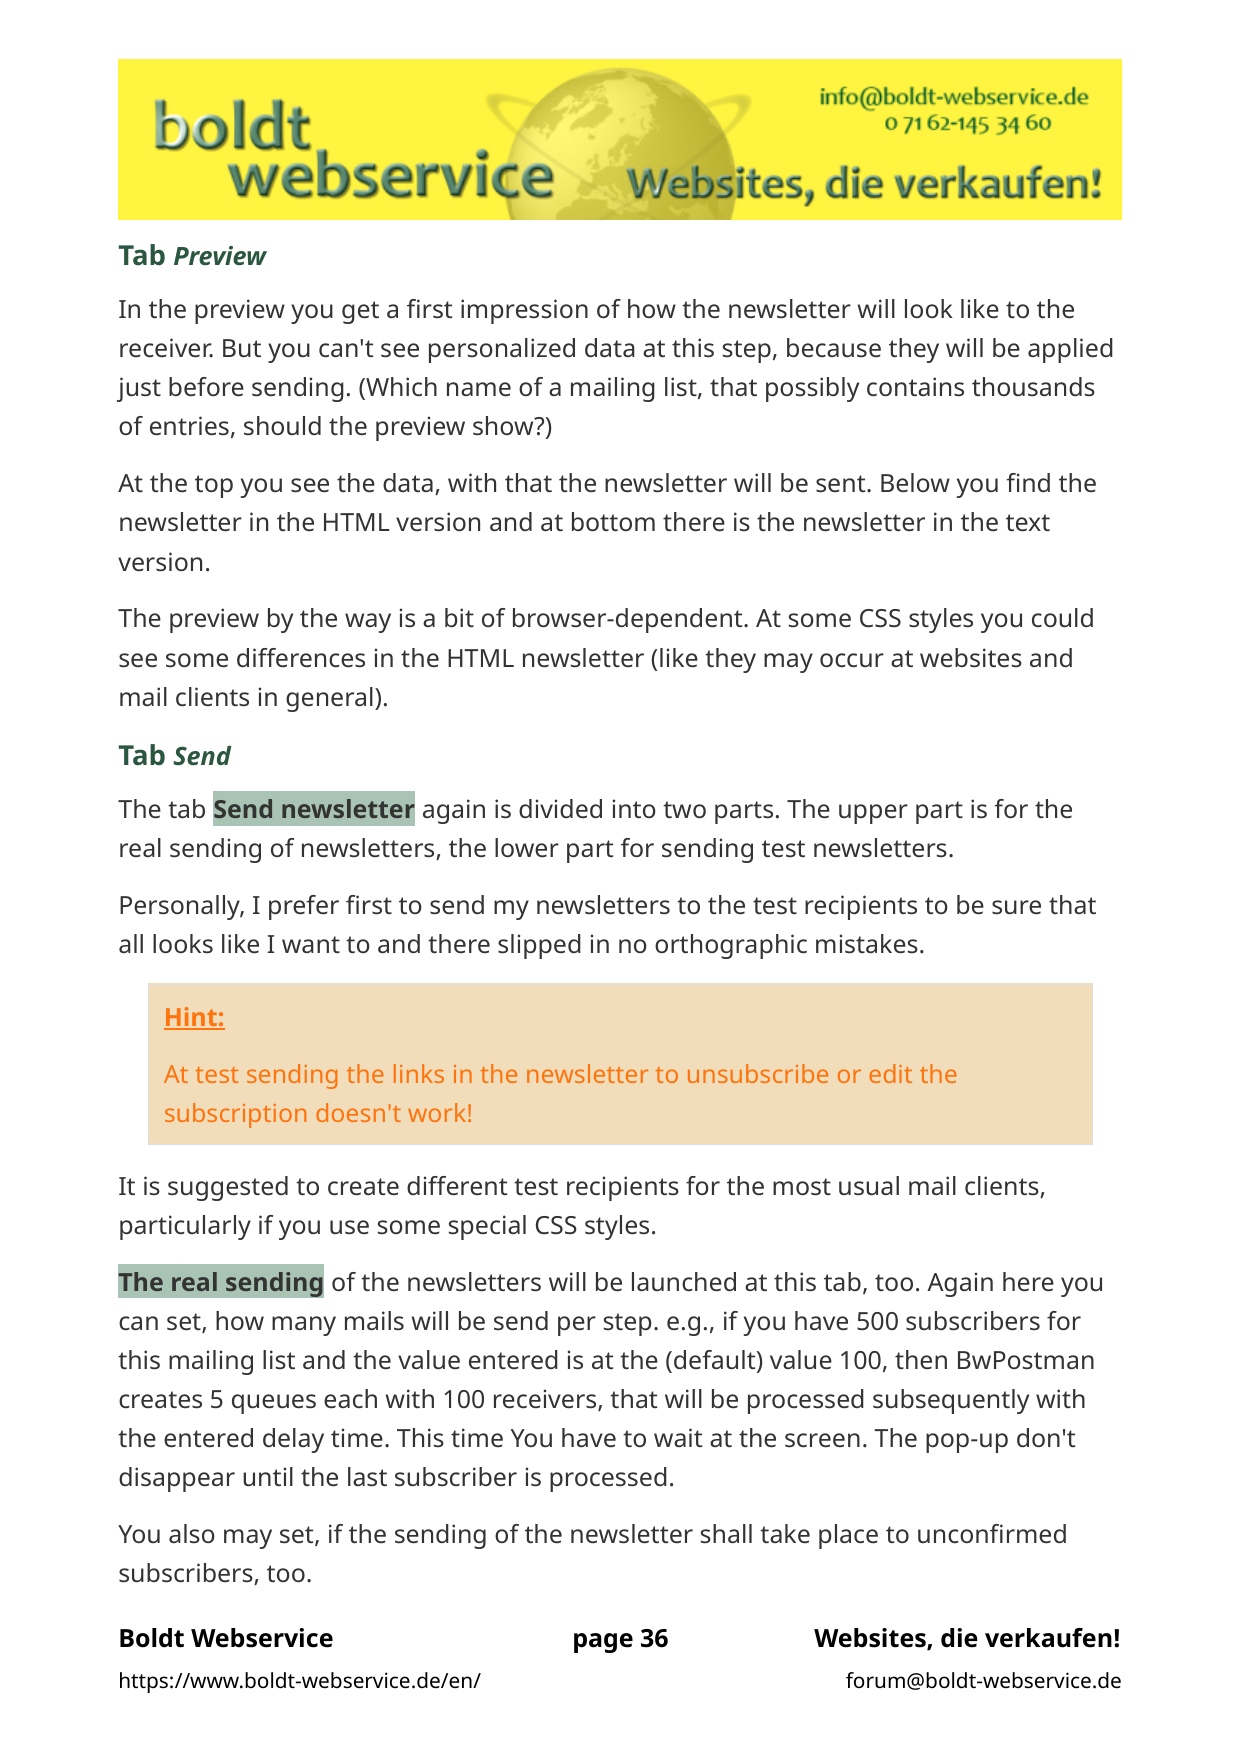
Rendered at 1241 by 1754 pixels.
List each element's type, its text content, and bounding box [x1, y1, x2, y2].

text At test sending the links in the newsletter to unsubscribe or edit the subscription doesn't work! [149, 1040, 1092, 1144]
text You also may set, if the sending of the newsletter shall take place to unconfirmed subscribers, too. [118, 1517, 1122, 1590]
subtitle Tab Preview [118, 236, 1122, 274]
text The real sending of the newsletters will be launched at this tab, too. Again here you can set, how many mails will be send per step. e.g., if you have 500 subscribers for this mailing list and the value entered is at the (default) value 100, then BwPostman creates 5 queues each with 100 receivers, that will be processed subsequently with the entered delay time. This time You have to wait at the screen. The pop-up don't disappear until the last subscriber is processed. [118, 1264, 1122, 1494]
text In the preview you get a first impression of how the newsletter will look like to the receiver. But you can't see personalized data at this step, because they will be applied just before sending. (Which name of a mailing list, that possibly contains thousands of entries, should the preview show?) [118, 291, 1122, 443]
text At the top you see the data, with that the newsletter will be sent. Below you find the newsletter in the HTML version and at bottom there is the newsletter in the text version. [118, 466, 1122, 578]
text The tab Send newsletter again is divided into two parts. The upper part is for the real sending of newsletters, the lower part for sending test newsletters. [118, 791, 1122, 865]
picture [118, 59, 1123, 220]
text The preview by the way is a bit of browser-dependent. At some CSS styles you could see some differences in the HTML newsletter (like they may occur at websites and mail clients in general). [118, 601, 1122, 713]
subtitle Tab Send [118, 736, 1122, 774]
text It is suggested to create different test recipients for the most usual mail clients, particularly if you use some special CSS styles. [118, 1168, 1122, 1241]
text Hint: [149, 985, 1092, 1033]
text Personally, I prefer first to send my newsletters to the test recipients to be sure that all looks like I want to and there slipped in no orthographic mistakes. [118, 887, 1122, 961]
